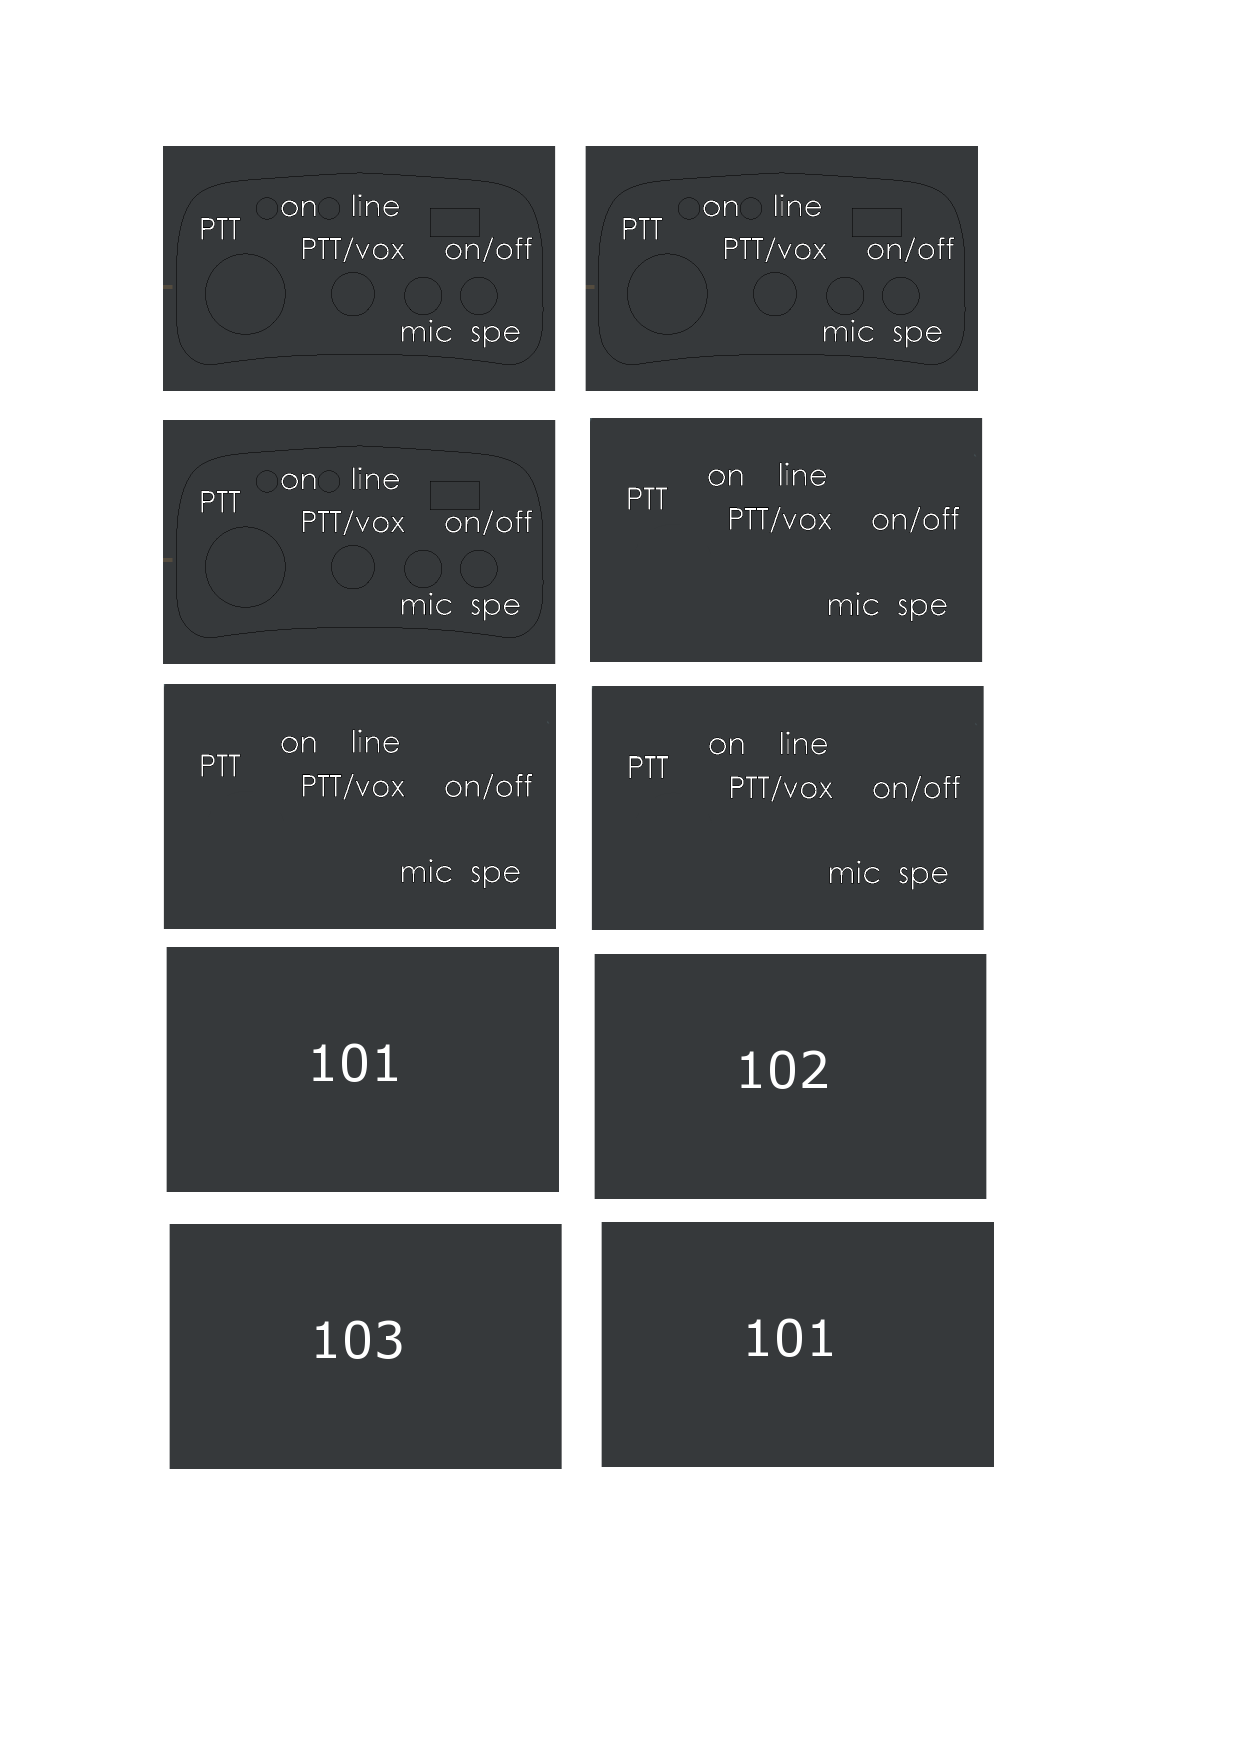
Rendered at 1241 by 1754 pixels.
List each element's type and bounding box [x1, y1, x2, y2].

picture [163, 420, 556, 664]
picture [590, 418, 983, 662]
picture [166, 947, 559, 1192]
picture [591, 686, 984, 930]
picture [585, 146, 978, 391]
picture [601, 1222, 994, 1467]
picture [594, 954, 987, 1199]
picture [163, 146, 556, 391]
picture [163, 684, 556, 929]
picture [169, 1224, 562, 1469]
